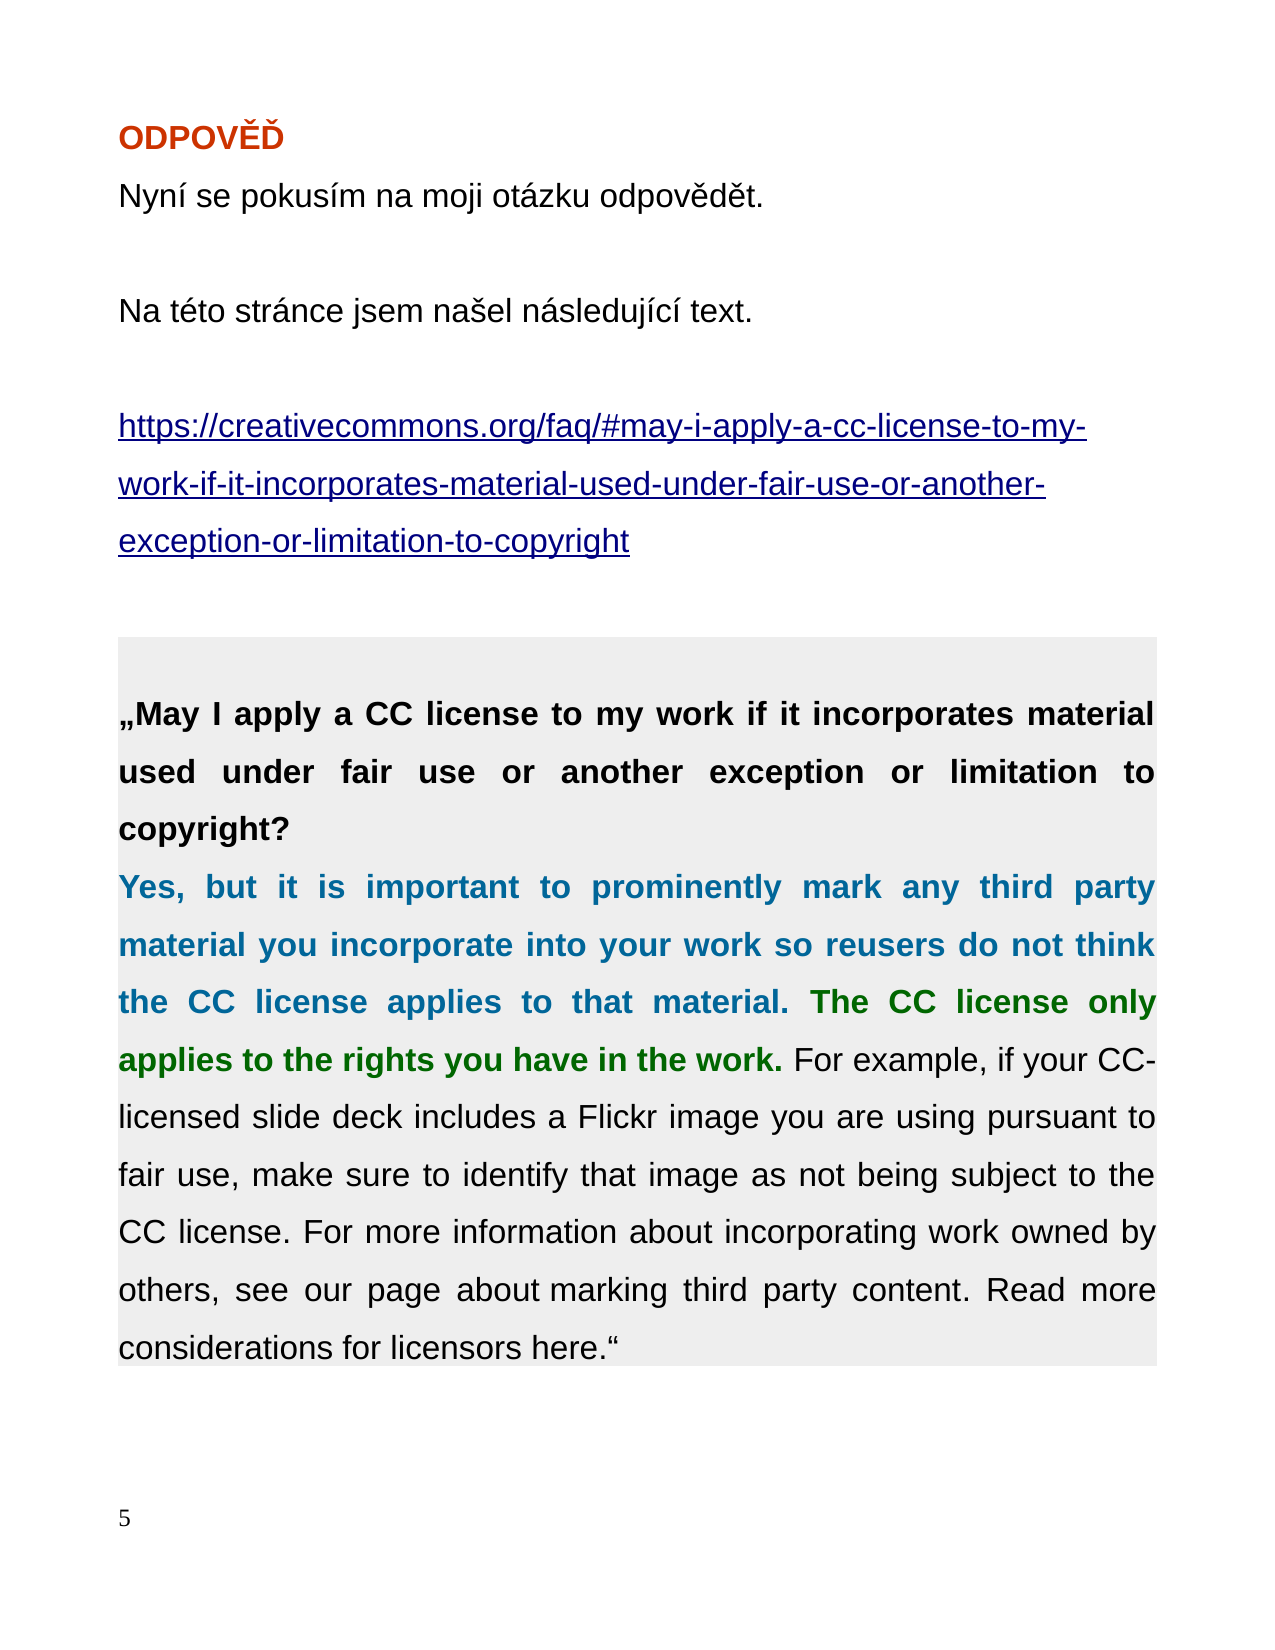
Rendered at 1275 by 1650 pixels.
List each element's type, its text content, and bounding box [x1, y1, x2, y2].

text https://creativecommons.org/faq/#may-i-apply-a-cc-license-to-my-work-if-it-incorporates-material-used-under-fair-use-or-another-exception-or-limitation-to-copyright [118, 406, 1157, 560]
text Na této stránce jsem našel následující text. [118, 291, 1157, 329]
text „May I apply a CC license to my work if it incorporates material used under fair use or another exception or limitation to copyright? [118, 694, 1157, 848]
text ODPOVĚĎ [118, 118, 1157, 157]
text Yes, but it is important to prominently mark any third party material you incorporate into your work so reusers do not think the CC license applies to that material. The CC license only applies to the rights you have in the work. For example, if your CC-licensed slide deck includes a Flickr image you are using pursuant to fair use, make sure to identify that image as not being subject to the CC license. For more information about incorporating work owned by others, see our page about marking third party content. Read more considerations for licensors here.“ [118, 867, 1157, 1366]
text Nyní se pokusím na moji otázku odpovědět. [118, 176, 1157, 214]
